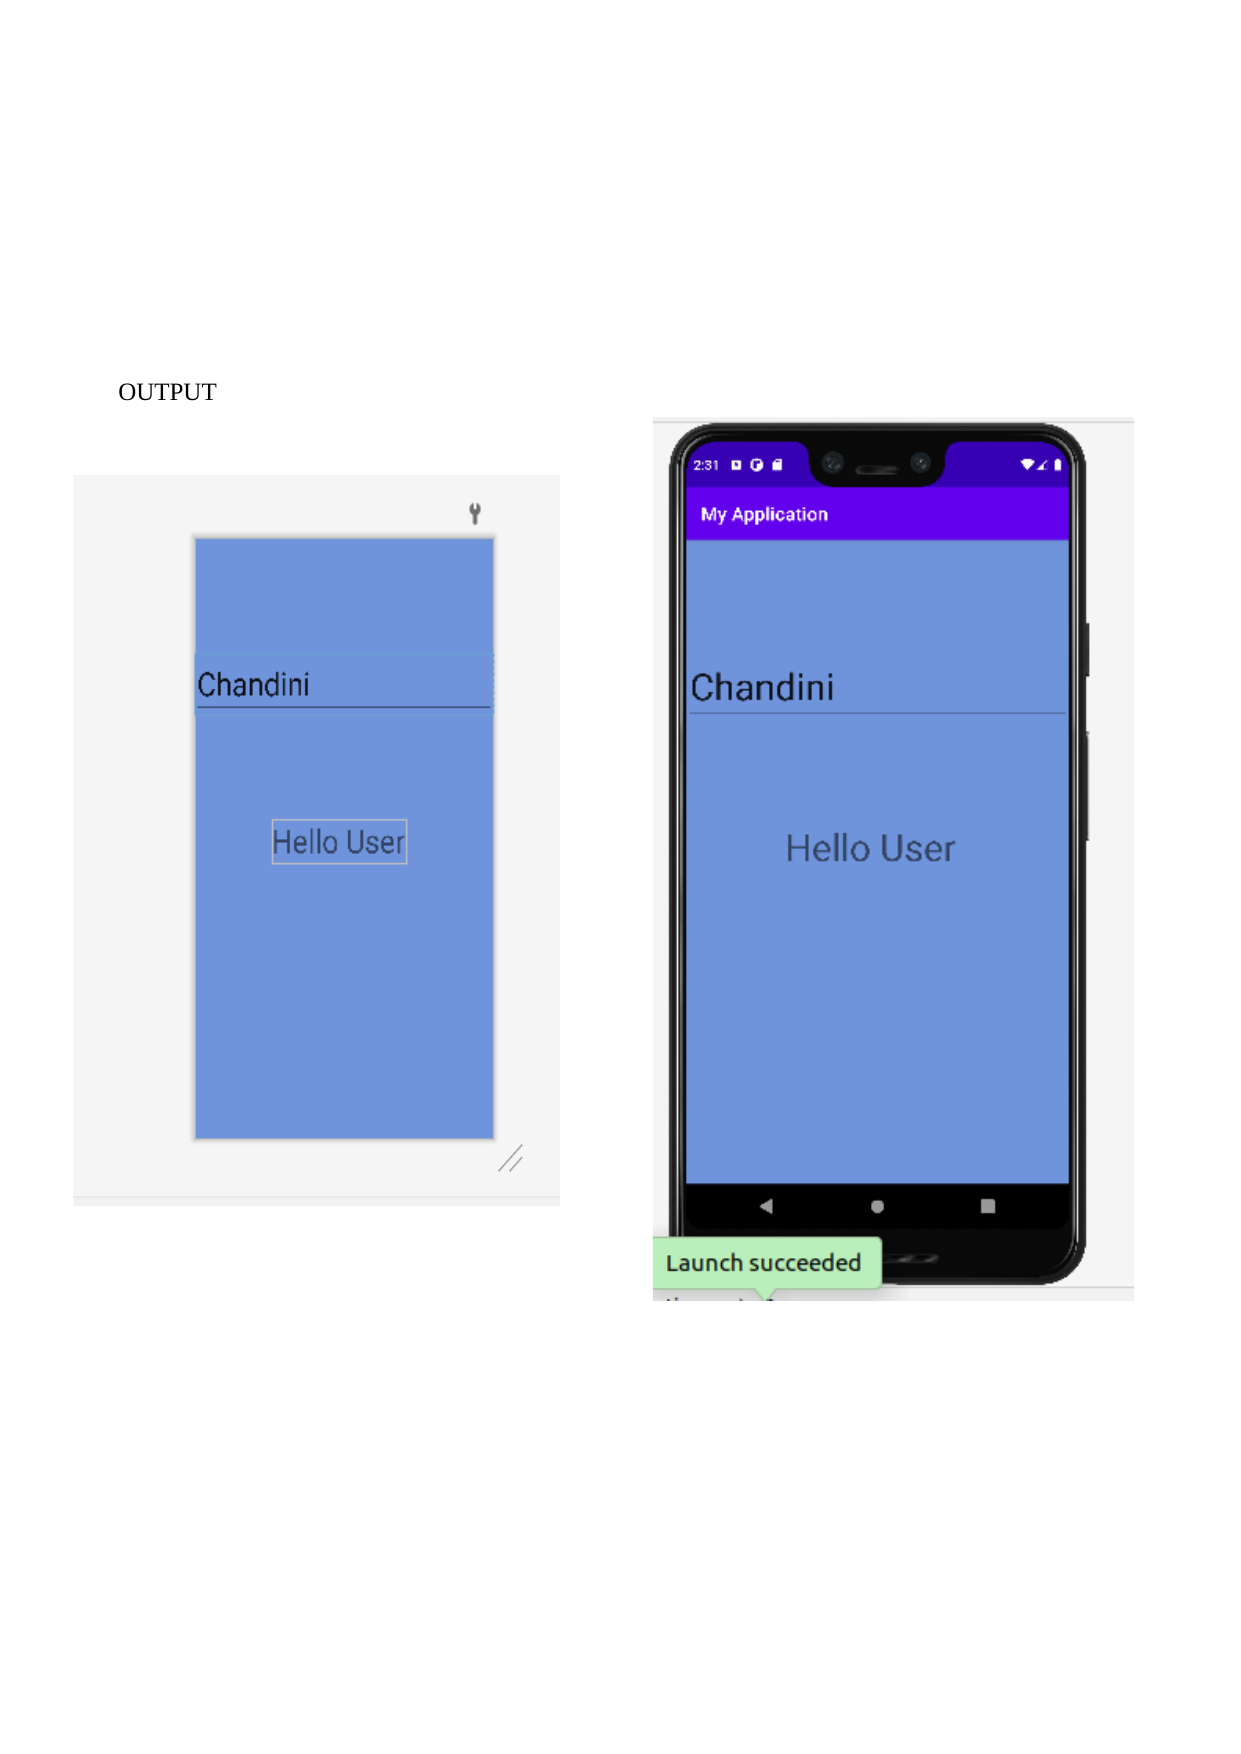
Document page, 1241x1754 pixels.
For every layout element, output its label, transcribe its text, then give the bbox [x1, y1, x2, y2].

text OUTPUT [118, 377, 1122, 406]
picture [73, 475, 560, 1206]
picture [652, 417, 1135, 1301]
